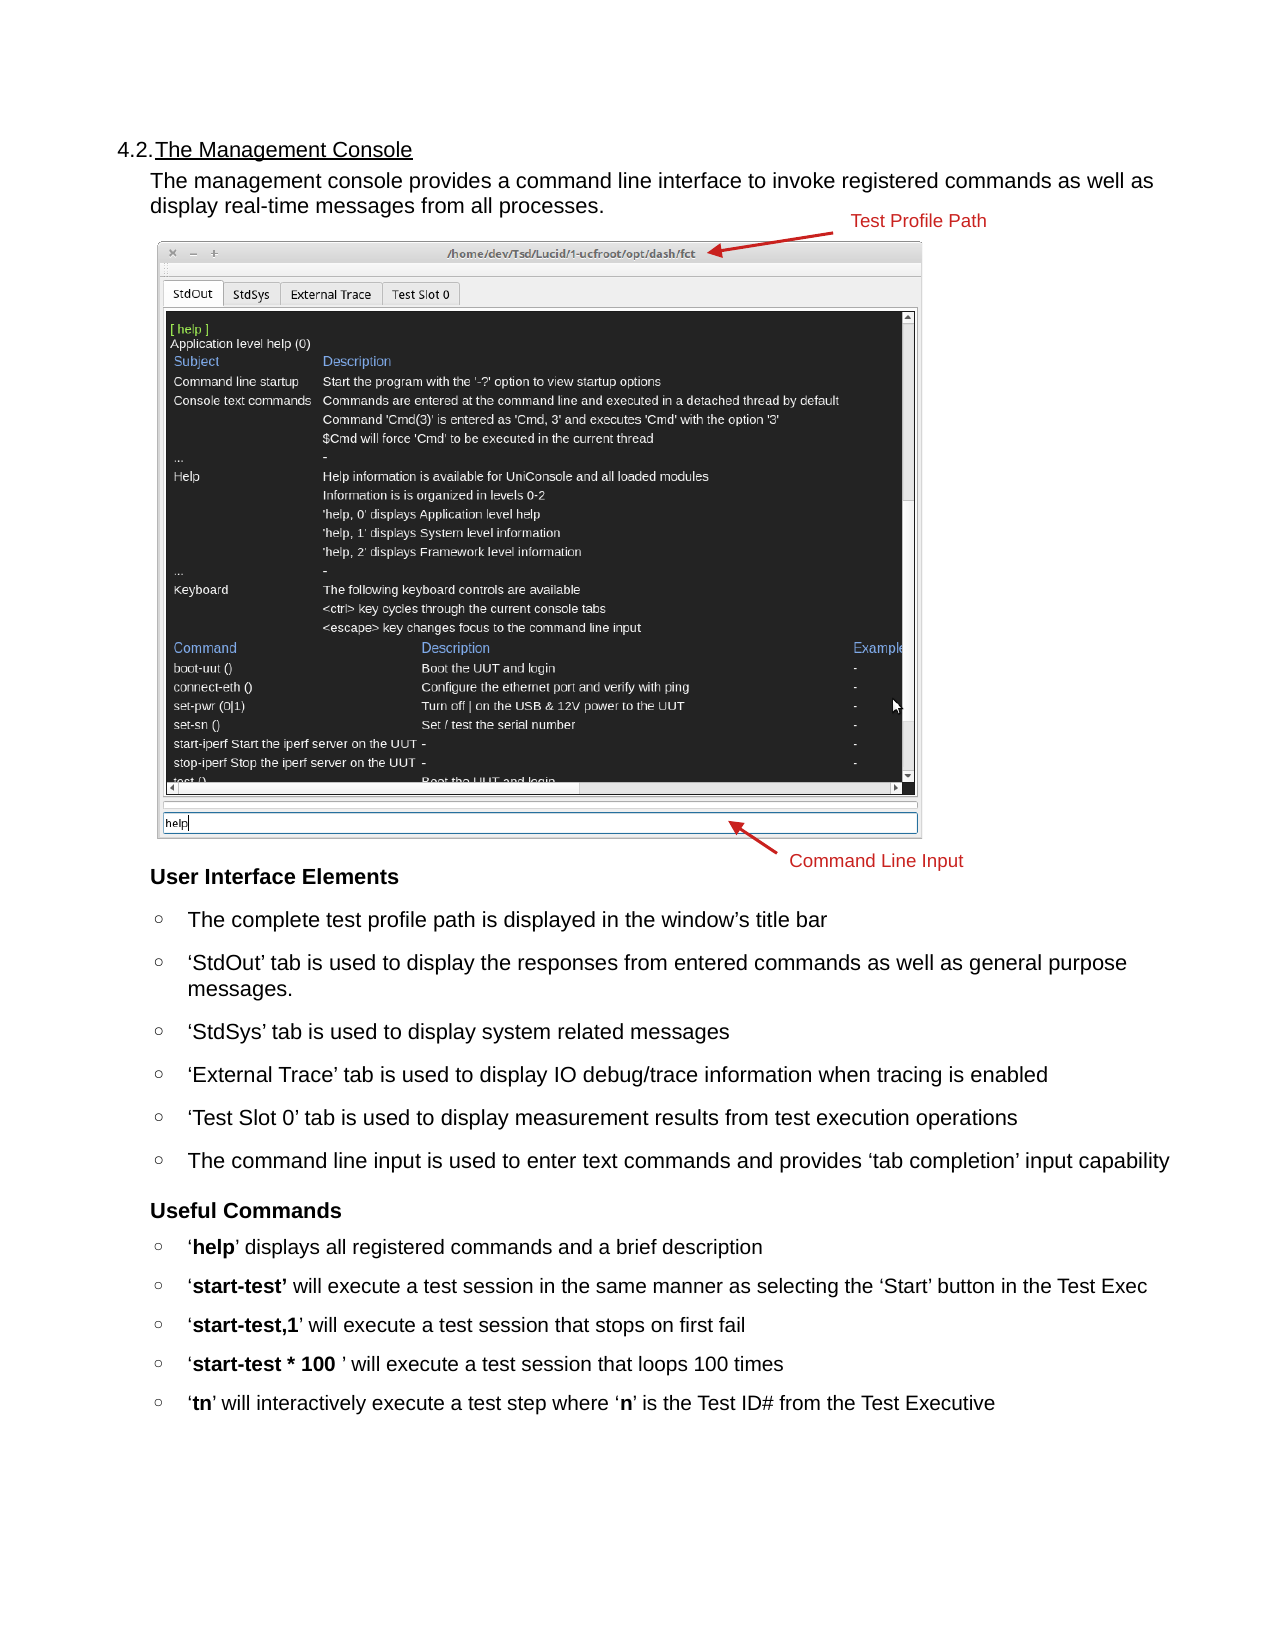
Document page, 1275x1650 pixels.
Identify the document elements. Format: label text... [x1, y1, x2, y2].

list The command line input is used to enter text commands and provides ‘tab completion’ input capability [150, 1148, 1200, 1173]
list ‘External Trace’ tab is used to display IO debug/trace information when tracing is enabled [150, 1062, 1200, 1087]
list ‘start-test * 100 ’ will execute a test session that loops 100 times [150, 1352, 1200, 1376]
list ‘StdOut’ tab is used to display the responses from entered commands as well as general purpose messages. [150, 950, 1200, 1001]
text Useful Commands [150, 1197, 1200, 1223]
subtitle The Management Console [111, 136, 1200, 162]
list ‘start-test,1’ will execute a test session that stops on first fail [150, 1313, 1200, 1337]
list ‘start-test’ will execute a test session in the same manner as selecting the ‘Start’ button in the Test Exec [150, 1274, 1200, 1298]
text The management console provides a command line interface to invoke registered commands as well as display real-time messages from all processes. [150, 168, 1200, 218]
list ‘tn’ will interactively execute a test step where ‘n’ is the Test ID# from the Test Executive [150, 1391, 1200, 1415]
picture [157, 241, 923, 839]
list User Interface Elements [150, 864, 1200, 889]
list The complete test profile path is displayed in the window’s title bar [150, 907, 1200, 932]
list ‘Test Slot 0’ tab is used to display measurement results from test execution operations [150, 1105, 1200, 1130]
list ‘StdSys’ tab is used to display system related messages [150, 1019, 1200, 1044]
list ‘help’ displays all registered commands and a brief description [150, 1235, 1200, 1259]
